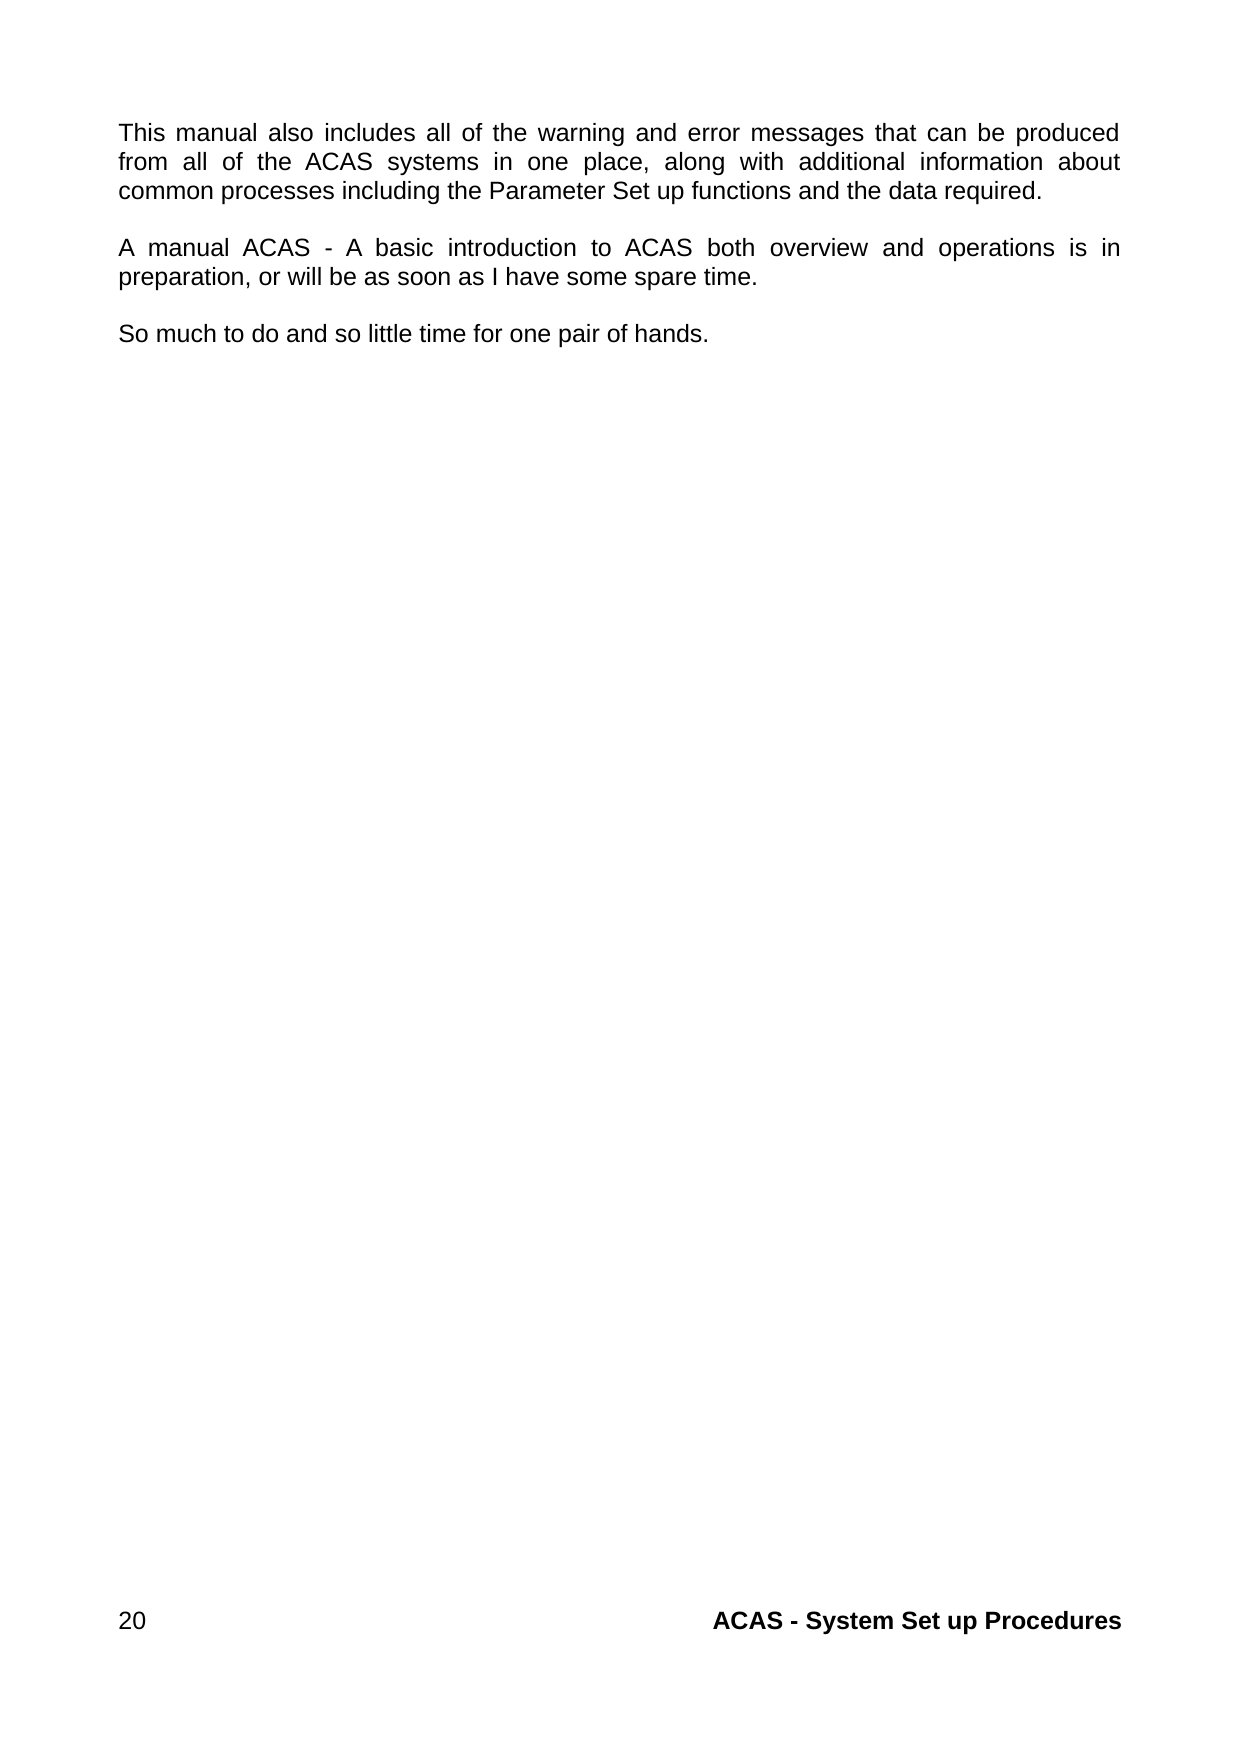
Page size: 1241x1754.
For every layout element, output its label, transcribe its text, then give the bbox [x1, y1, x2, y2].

text A manual ACAS - A basic introduction to ACAS both overview and operations is in preparation, or will be as soon as I have some spare time. [118, 233, 1122, 291]
text So much to do and so little time for one pair of hands. [118, 319, 1122, 348]
text This manual also includes all of the warning and error messages that can be produced from all of the ACAS systems in one place, along with additional information about common processes including the Parameter Set up functions and the data required. [118, 118, 1122, 204]
